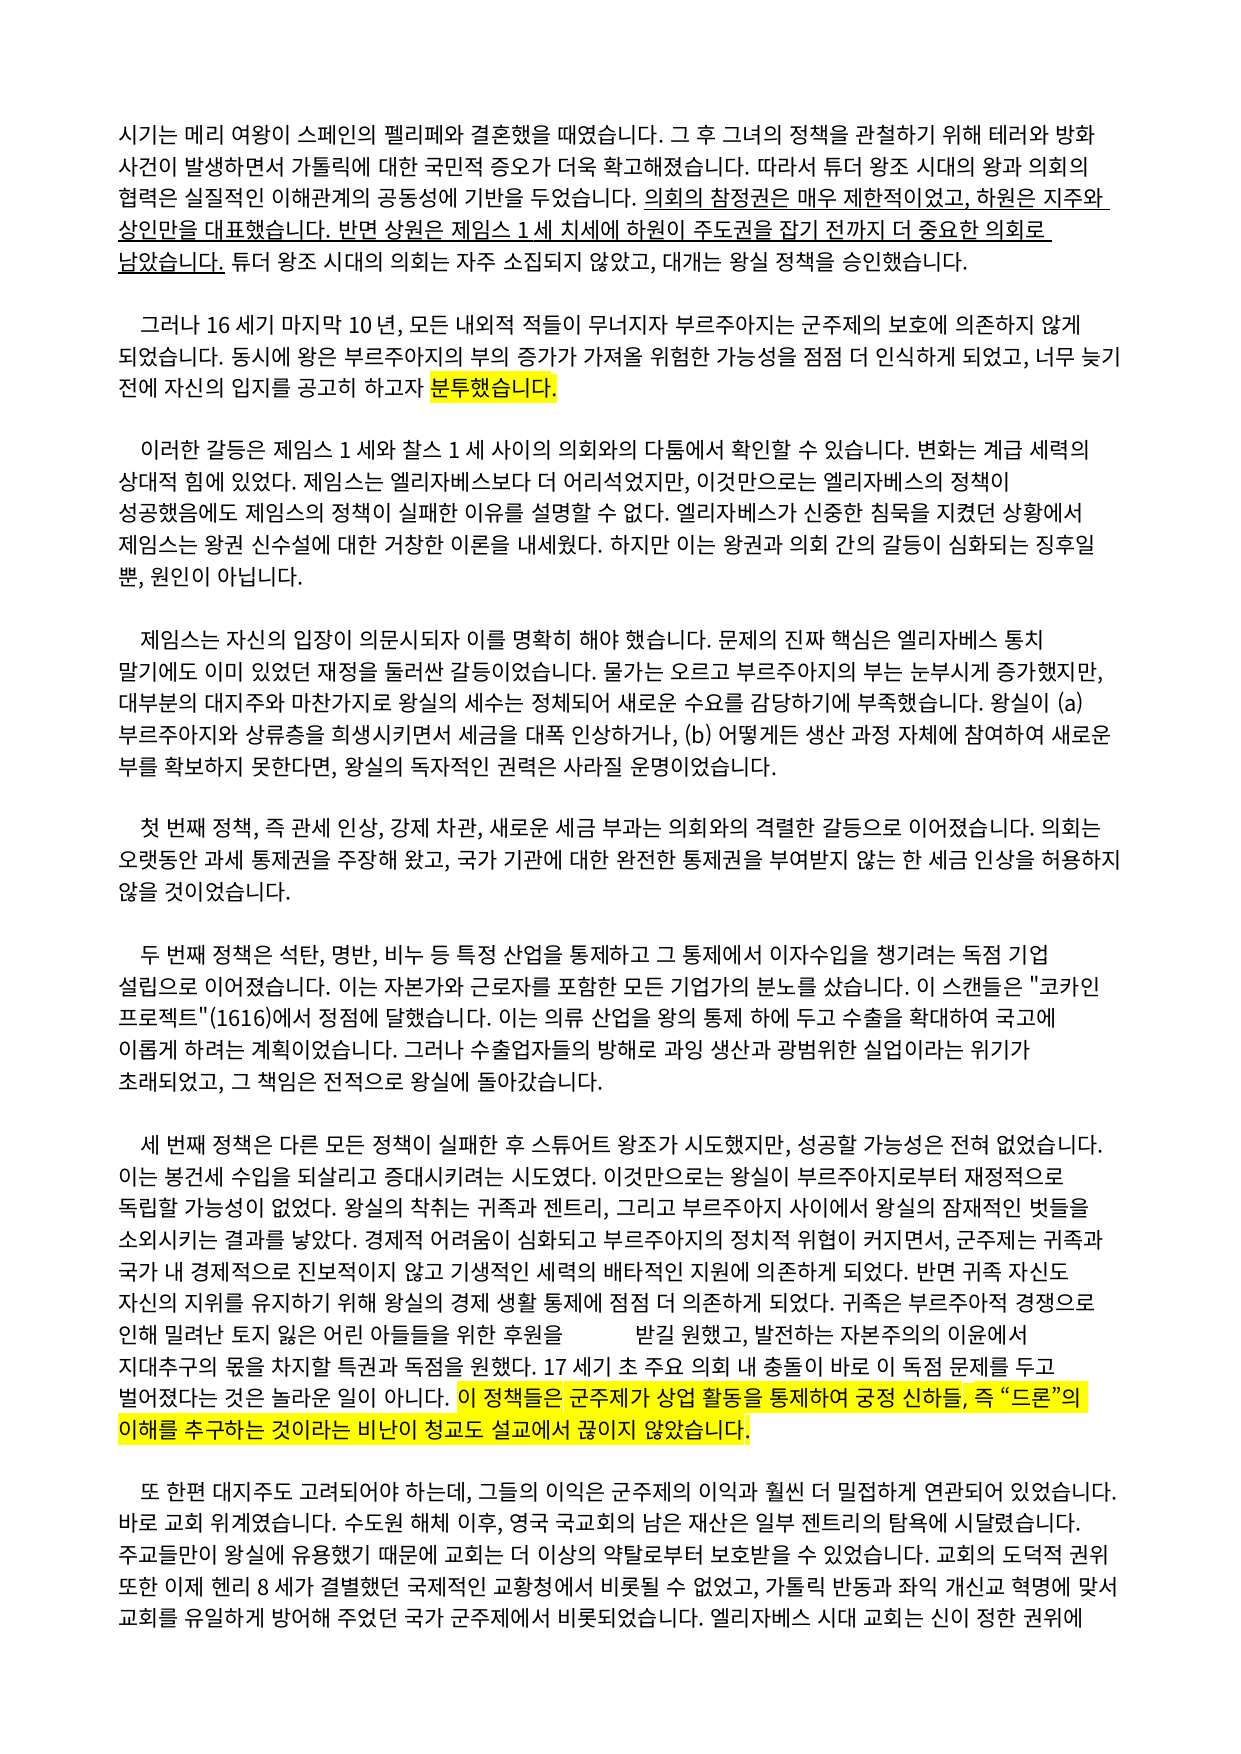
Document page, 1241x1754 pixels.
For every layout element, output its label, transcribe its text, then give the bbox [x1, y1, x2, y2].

text 첫 번째 정책, 즉 관세 인상, 강제 차관, 새로운 세금 부과는 의회와의 격렬한 갈등으로 이어졌습니다. 의회는 오랫동안 과세 통제권을 주장해 왔고, 국가 기관에 대한 완전한 통제권을 부여받지 않는 한 세금 인상을 허용하지 않을 것이었습니다. [118, 811, 1122, 906]
text 그러나 16세기 마지막 10년, 모든 내외적 적들이 무너지자 부르주아지는 군주제의 보호에 의존하지 않게 되었습니다. 동시에 왕은 부르주아지의 부의 증가가 가져올 위험한 가능성을 점점 더 인식하게 되었고, 너무 늦기 전에 자신의 입지를 공고히 하고자 분투했습니다. [118, 308, 1122, 403]
text 세 번째 정책은 다른 모든 정책이 실패한 후 스튜어트 왕조가 시도했지만, 성공할 가능성은 전혀 없었습니다. 이는 봉건세 수입을 되살리고 증대시키려는 시도였다. 이것만으로는 왕실이 부르주아지로부터 재정적으로 독립할 가능성이 없었다. 왕실의 착취는 귀족과 젠트리, 그리고 부르주아지 사이에서 왕실의 잠재적인 벗들을 소외시키는 결과를 낳았다. 경제적 어려움이 심화되고 부르주아지의 정치적 위협이 커지면서, 군주제는 귀족과 국가 내 경제적으로 진보적이지 않고 기생적인 세력의 배타적인 지원에 의존하게 되었다. 반면 귀족 자신도 자신의 지위를 유지하기 위해 왕실의 경제 생활 통제에 점점 더 의존하게 되었다. 귀족은 부르주아적 경쟁으로 인해 밀려난 토지 잃은 어린 아들들을 위한 후원을 받길 원했고, 발전하는 자본주의의 이윤에서 지대추구의 몫을 차지할 특권과 독점을 원했다. 17세기 초 주요 의회 내 충돌이 바로 이 독점 문제를 두고 벌어졌다는 것은 놀라운 일이 아니다. 이 정책들은 군주제가 상업 활동을 통제하여 궁정 신하들, 즉 “드론”의 이해를 추구하는 것이라는 비난이 청교도 설교에서 끊이지 않았습니다. [118, 1128, 1122, 1445]
text 시기는 메리 여왕이 스페인의 펠리페와 결혼했을 때였습니다. 그 후 그녀의 정책을 관철하기 위해 테러와 방화 사건이 발생하면서 가톨릭에 대한 국민적 증오가 더욱 확고해졌습니다. 따라서 튜더 왕조 시대의 왕과 의회의 협력은 실질적인 이해관계의 공동성에 기반을 두었습니다. 의회의 참정권은 매우 제한적이었고, 하원은 지주와 상인만을 대표했습니다. 반면 상원은 제임스 1세 치세에 하원이 주도권을 잡기 전까지 더 중요한 의회로 남았습니다. 튜더 왕조 시대의 의회는 자주 소집되지 않았고, 대개는 왕실 정책을 승인했습니다. [118, 118, 1122, 276]
text 이러한 갈등은 제임스 1세와 찰스 1세 사이의 의회와의 다툼에서 확인할 수 있습니다. 변화는 계급 세력의 상대적 힘에 있었다. 제임스는 엘리자베스보다 더 어리석었지만, 이것만으로는 엘리자베스의 정책이 성공했음에도 제임스의 정책이 실패한 이유를 설명할 수 없다. 엘리자베스가 신중한 침묵을 지켰던 상황에서 제임스는 왕권 신수설에 대한 거창한 이론을 내세웠다. 하지만 이는 왕권과 의회 간의 갈등이 심화되는 징후일 뿐, 원인이 아닙니다. [118, 433, 1122, 591]
text 또 한편 대지주도 고려되어야 하는데, 그들의 이익은 군주제의 이익과 훨씬 더 밀접하게 연관되어 있었습니다. 바로 교회 위계였습니다. 수도원 해체 이후, 영국 국교회의 남은 재산은 일부 젠트리의 탐욕에 시달렸습니다. 주교들만이 왕실에 유용했기 때문에 교회는 더 이상의 약탈로부터 보호받을 수 있었습니다. 교회의 도덕적 권위 또한 이제 헨리 8세가 결별했던 국제적인 교황청에서 비롯될 수 없었고, 가톨릭 반동과 좌익 개신교 혁명에 맞서 교회를 유일하게 방어해 주었던 국가 군주제에서 비롯되었습니다. 엘리자베스 시대 교회는 신이 정한 권위에 [118, 1475, 1122, 1633]
text 두 번째 정책은 석탄, 명반, 비누 등 특정 산업을 통제하고 그 통제에서 이자수입을 챙기려는 독점 기업 설립으로 이어졌습니다. 이는 자본가와 근로자를 포함한 모든 기업가의 분노를 샀습니다. 이 스캔들은 "코카인 프로젝트"(1616)에서 정점에 달했습니다. 이는 의류 산업을 왕의 통제 하에 두고 수출을 확대하여 국고에 이롭게 하려는 계획이었습니다. 그러나 수출업자들의 방해로 과잉 생산과 광범위한 실업이라는 위기가 초래되었고, 그 책임은 전적으로 왕실에 돌아갔습니다. [118, 938, 1122, 1096]
text 제임스는 자신의 입장이 의문시되자 이를 명확히 해야 했습니다. 문제의 진짜 핵심은 엘리자베스 통치 말기에도 이미 있었던 재정을 둘러싼 갈등이었습니다. 물가는 오르고 부르주아지의 부는 눈부시게 증가했지만, 대부분의 대지주와 마찬가지로 왕실의 세수는 정체되어 새로운 수요를 감당하기에 부족했습니다. 왕실이 (a) 부르주아지와 상류층을 희생시키면서 세금을 대폭 인상하거나, (b) 어떻게든 생산 과정 자체에 참여하여 새로운 부를 확보하지 못한다면, 왕실의 독자적인 권력은 사라질 운명이었습니다. [118, 623, 1122, 781]
